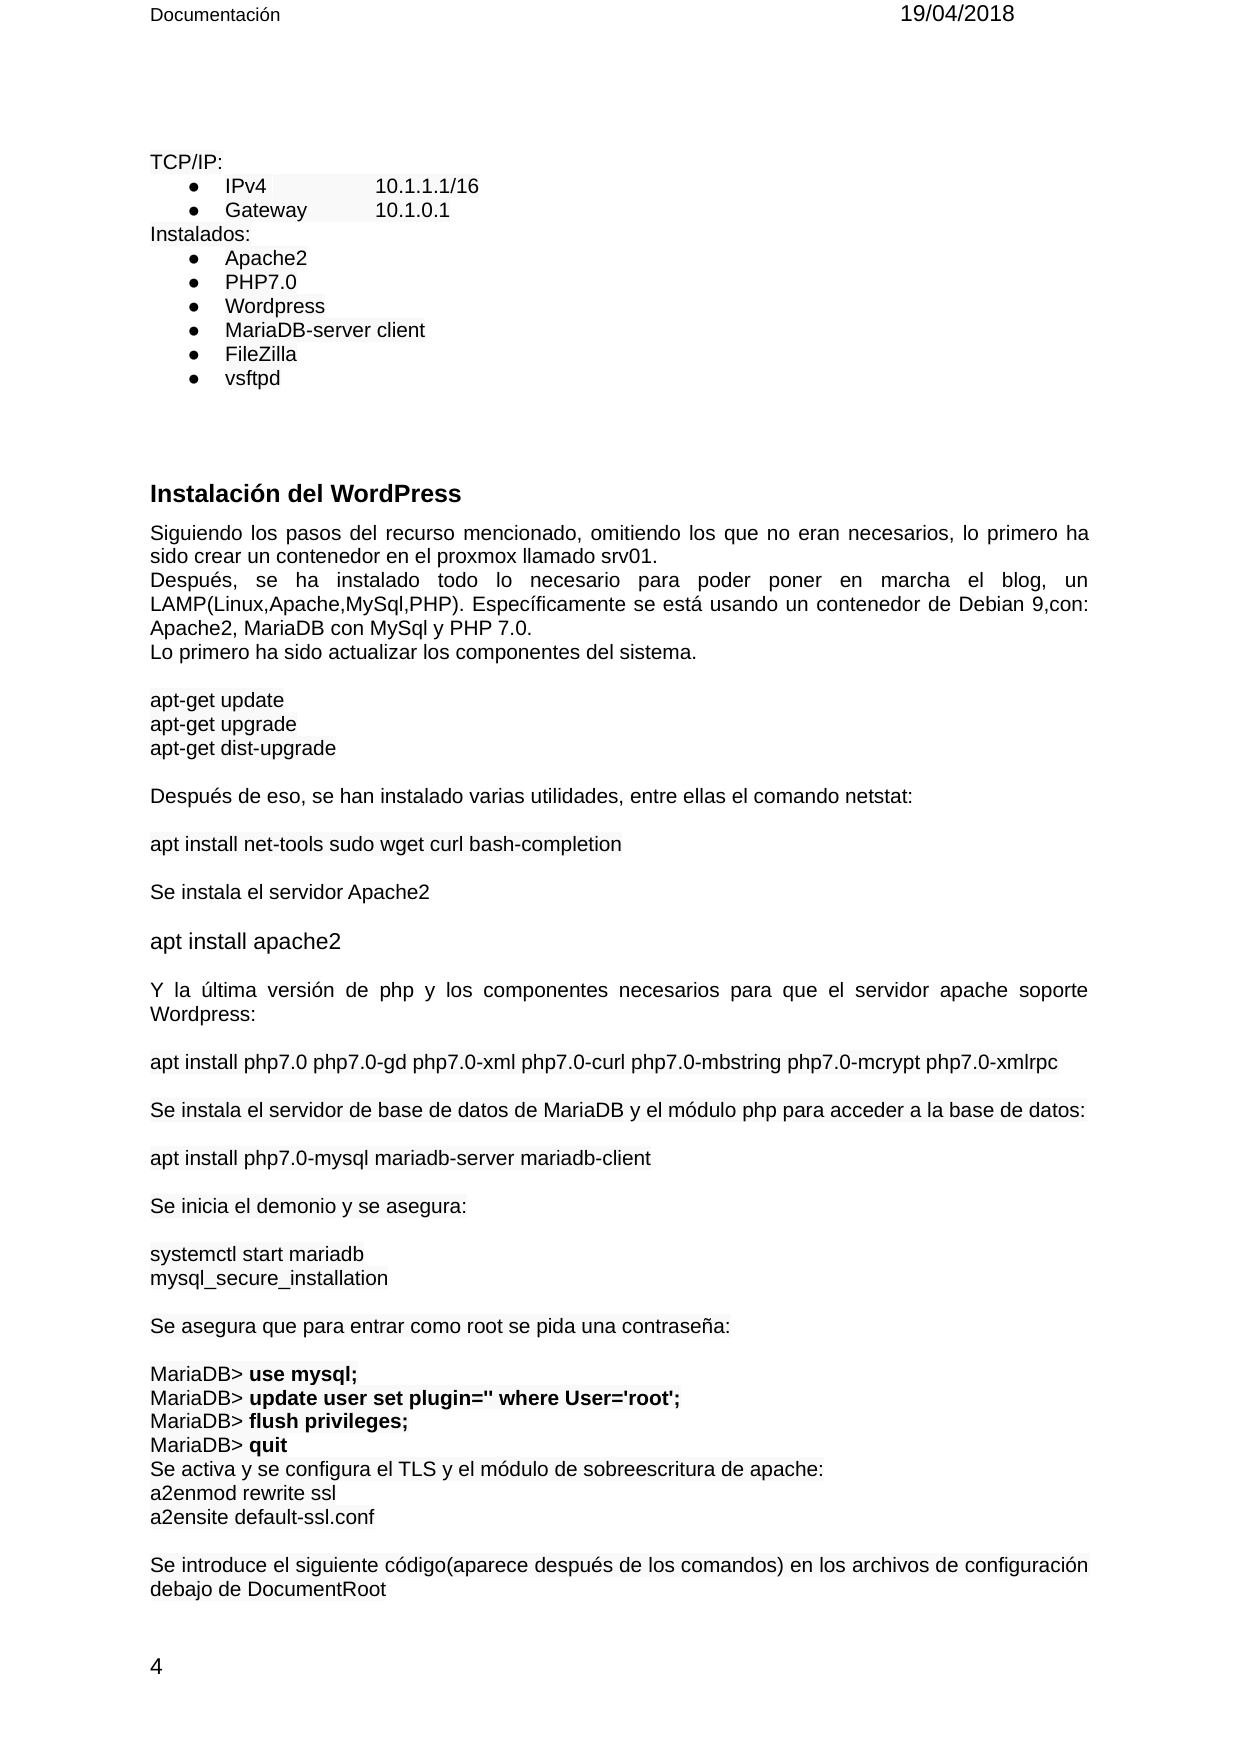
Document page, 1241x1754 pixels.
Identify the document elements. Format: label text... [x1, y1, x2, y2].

text Se activa y se configura el TLS y el módulo de sobreescritura de apache: [150, 1457, 1090, 1481]
text Se instala el servidor Apache2 [150, 880, 1090, 904]
text apt install apache2 [150, 928, 1090, 954]
subtitle Instalación del WordPress [150, 479, 1090, 508]
text Instalados: [150, 222, 1090, 246]
text MariaDB> use mysql; [150, 1361, 1090, 1385]
text Después de eso, se han instalado varias utilidades, entre ellas el comando netstat: [150, 784, 1090, 808]
text apt-get update [150, 688, 1090, 712]
text Se inicia el demonio y se asegura: [150, 1194, 1090, 1218]
text a2enmod rewrite ssl [150, 1481, 1090, 1505]
text a2ensite default-ssl.conf [150, 1505, 1090, 1529]
text Lo primero ha sido actualizar los componentes del sistema. [150, 640, 1090, 664]
text mysql_secure_installation [150, 1266, 1090, 1289]
text apt install php7.0 php7.0-gd php7.0-xml php7.0-curl php7.0-mbstring php7.0-mcrypt php7.0-xmlrpc [150, 1050, 1090, 1074]
text apt install php7.0-mysql mariadb-server mariadb-client [150, 1146, 1090, 1170]
list Apache2 [187, 246, 1090, 270]
text MariaDB> update user set plugin='' where User='root'; [150, 1385, 1090, 1409]
text Después, se ha instalado todo lo necesario para poder poner en marcha el blog, un LAMP(Linux,Apache,MySql,PHP). Específicamente se está usando un contenedor de Debian 9,con: Apache2, MariaDB con MySql y PHP 7.0. [150, 568, 1090, 640]
text MariaDB> quit [150, 1433, 1090, 1457]
list Gateway 10.1.0.1 [187, 198, 1090, 222]
text apt-get dist-upgrade [150, 736, 1090, 760]
list PHP7.0 [187, 270, 1090, 294]
list Wordpress [187, 294, 1090, 318]
text Y la última versión de php y los componentes necesarios para que el servidor apache soporte Wordpress: [150, 978, 1090, 1026]
list IPv4 10.1.1.1/16 [187, 174, 1090, 198]
text systemctl start mariadb [150, 1242, 1090, 1266]
text MariaDB> flush privileges; [150, 1409, 1090, 1433]
list MariaDB-server client [187, 318, 1090, 342]
text Se asegura que para entrar como root se pida una contraseña: [150, 1313, 1090, 1337]
text apt install net-tools sudo wget curl bash-completion [150, 832, 1090, 856]
text TCP/IP: [150, 150, 1090, 174]
text Siguiendo los pasos del recurso mencionado, omitiendo los que no eran necesarios, lo primero ha sido crear un contenedor en el proxmox llamado srv01. [150, 520, 1090, 568]
text apt-get upgrade [150, 712, 1090, 736]
text Se introduce el siguiente código(aparece después de los comandos) en los archivos de configuración debajo de DocumentRoot [150, 1553, 1090, 1601]
list vsftpd [187, 366, 1090, 389]
list FileZilla [187, 342, 1090, 366]
text Se instala el servidor de base de datos de MariaDB y el módulo php para acceder a la base de datos: [150, 1098, 1090, 1122]
